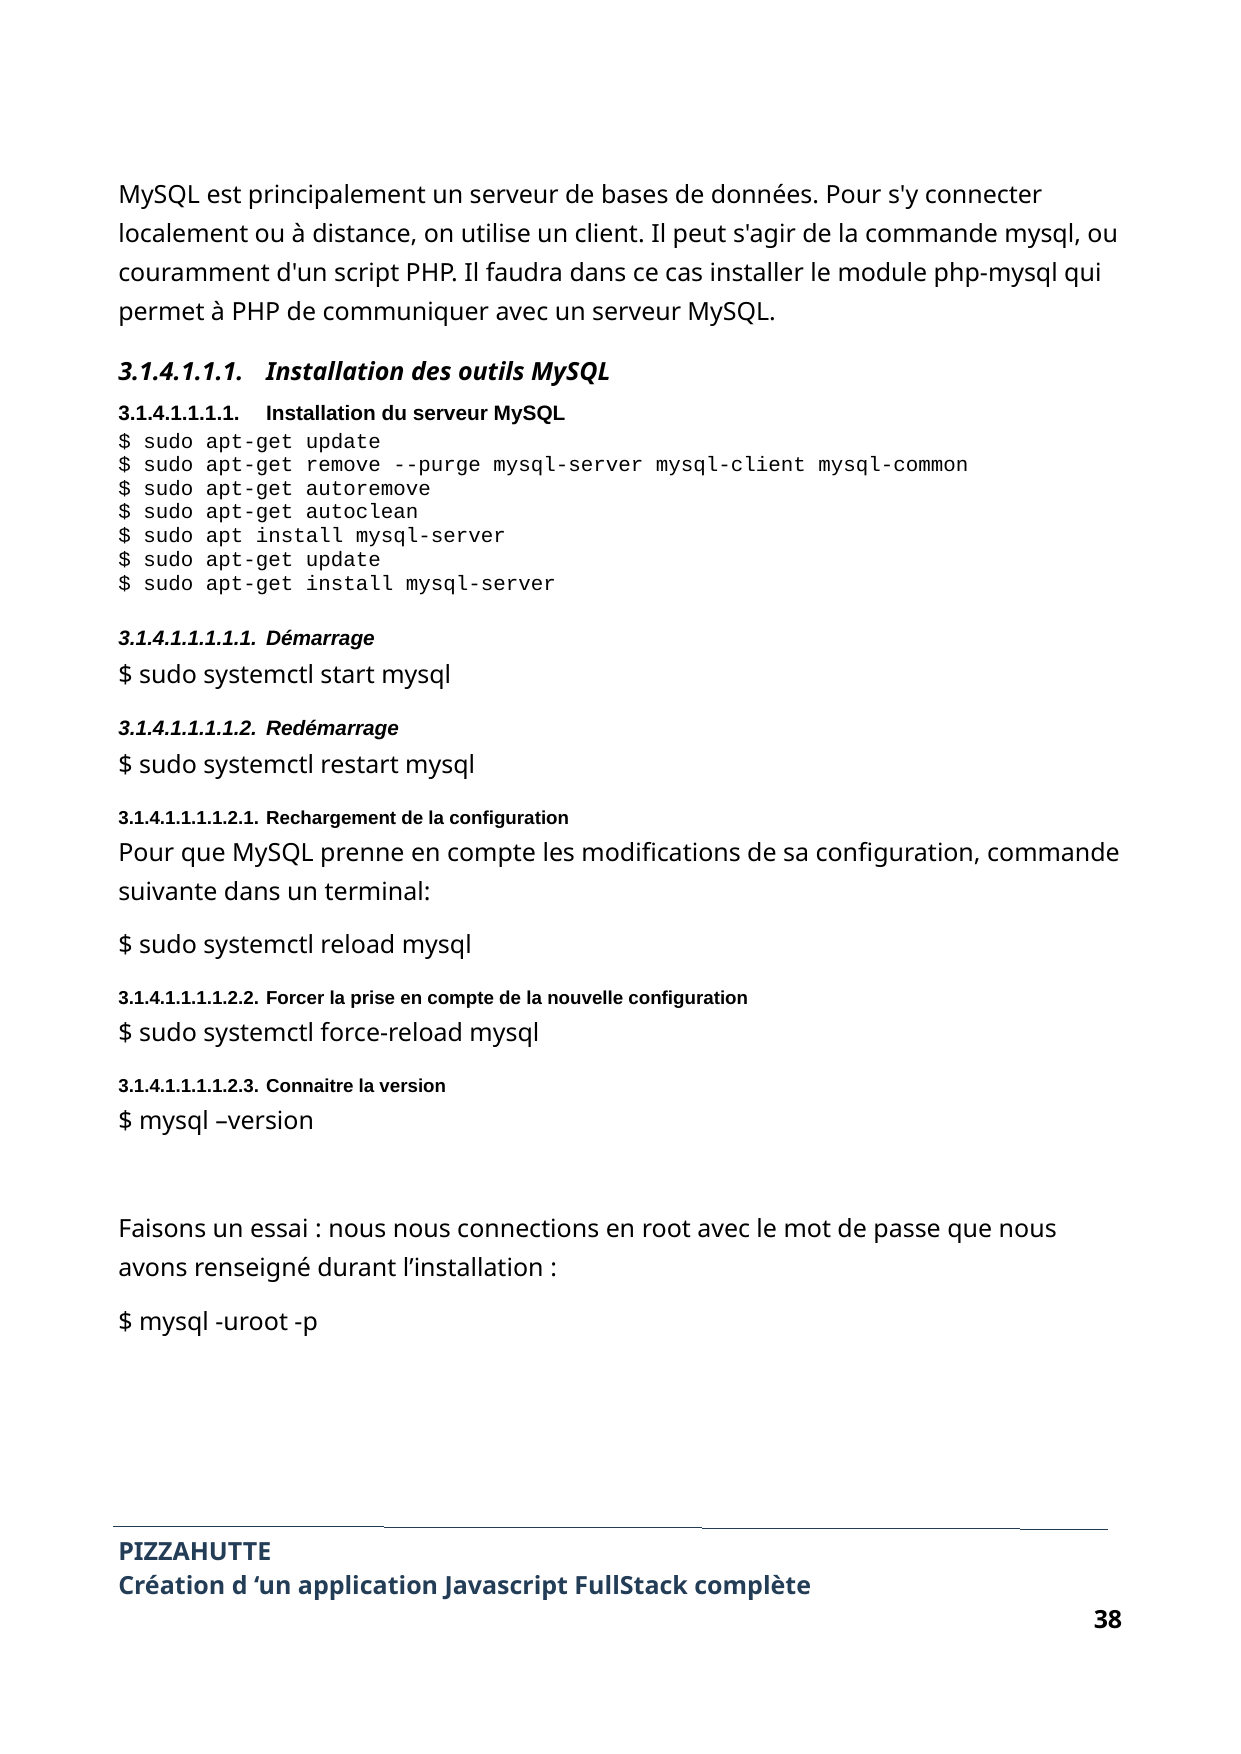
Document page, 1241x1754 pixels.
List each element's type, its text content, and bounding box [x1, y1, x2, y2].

text Pour que MySQL prenne en compte les modifications de sa configuration, commande suivante dans un terminal: [118, 834, 1122, 907]
subtitle Rechargement de la configuration [118, 806, 1122, 828]
text $ sudo systemctl reload mysql [118, 927, 1122, 961]
subtitle Installation des outils MySQL [118, 354, 1122, 388]
text MySQL est principalement un serveur de bases de données. Pour s'y connecter localement ou à distance, on utilise un client. Il peut s'agir de la commande mysql, ou couramment d'un script PHP. Il faudra dans ce cas installer le module php-mysql qui permet à PHP de communiquer avec un serveur MySQL. [118, 176, 1122, 328]
text $ sudo apt-get remove --purge mysql-server mysql-client mysql-common [118, 454, 1122, 478]
subtitle Démarrage [118, 626, 1122, 650]
text $ sudo systemctl force-reload mysql [118, 1015, 1122, 1049]
text $ mysql -uroot -p [118, 1303, 1122, 1337]
text $ sudo apt-get autoclean [118, 502, 1122, 525]
text $ sudo apt-get install mysql-server [118, 572, 1122, 596]
subtitle Connaitre la version [118, 1075, 1122, 1097]
text $ sudo systemctl restart mysql [118, 746, 1122, 781]
text Faisons un essai : nous nous connections en root avec le mot de passe que nous avons renseigné durant l’installation : [118, 1210, 1122, 1283]
subtitle Redémarrage [118, 716, 1122, 740]
text $ sudo systemctl start mysql [118, 656, 1122, 690]
text $ sudo apt-get update [118, 549, 1122, 572]
subtitle Installation du serveur MySQL [118, 400, 1122, 424]
text $ sudo apt-get autoremove [118, 478, 1122, 502]
text $ sudo apt-get update [118, 431, 1122, 454]
subtitle Forcer la prise en compte de la nouvelle configuration [118, 987, 1122, 1009]
text $ mysql –version [118, 1103, 1122, 1137]
text $ sudo apt install mysql-server [118, 525, 1122, 549]
